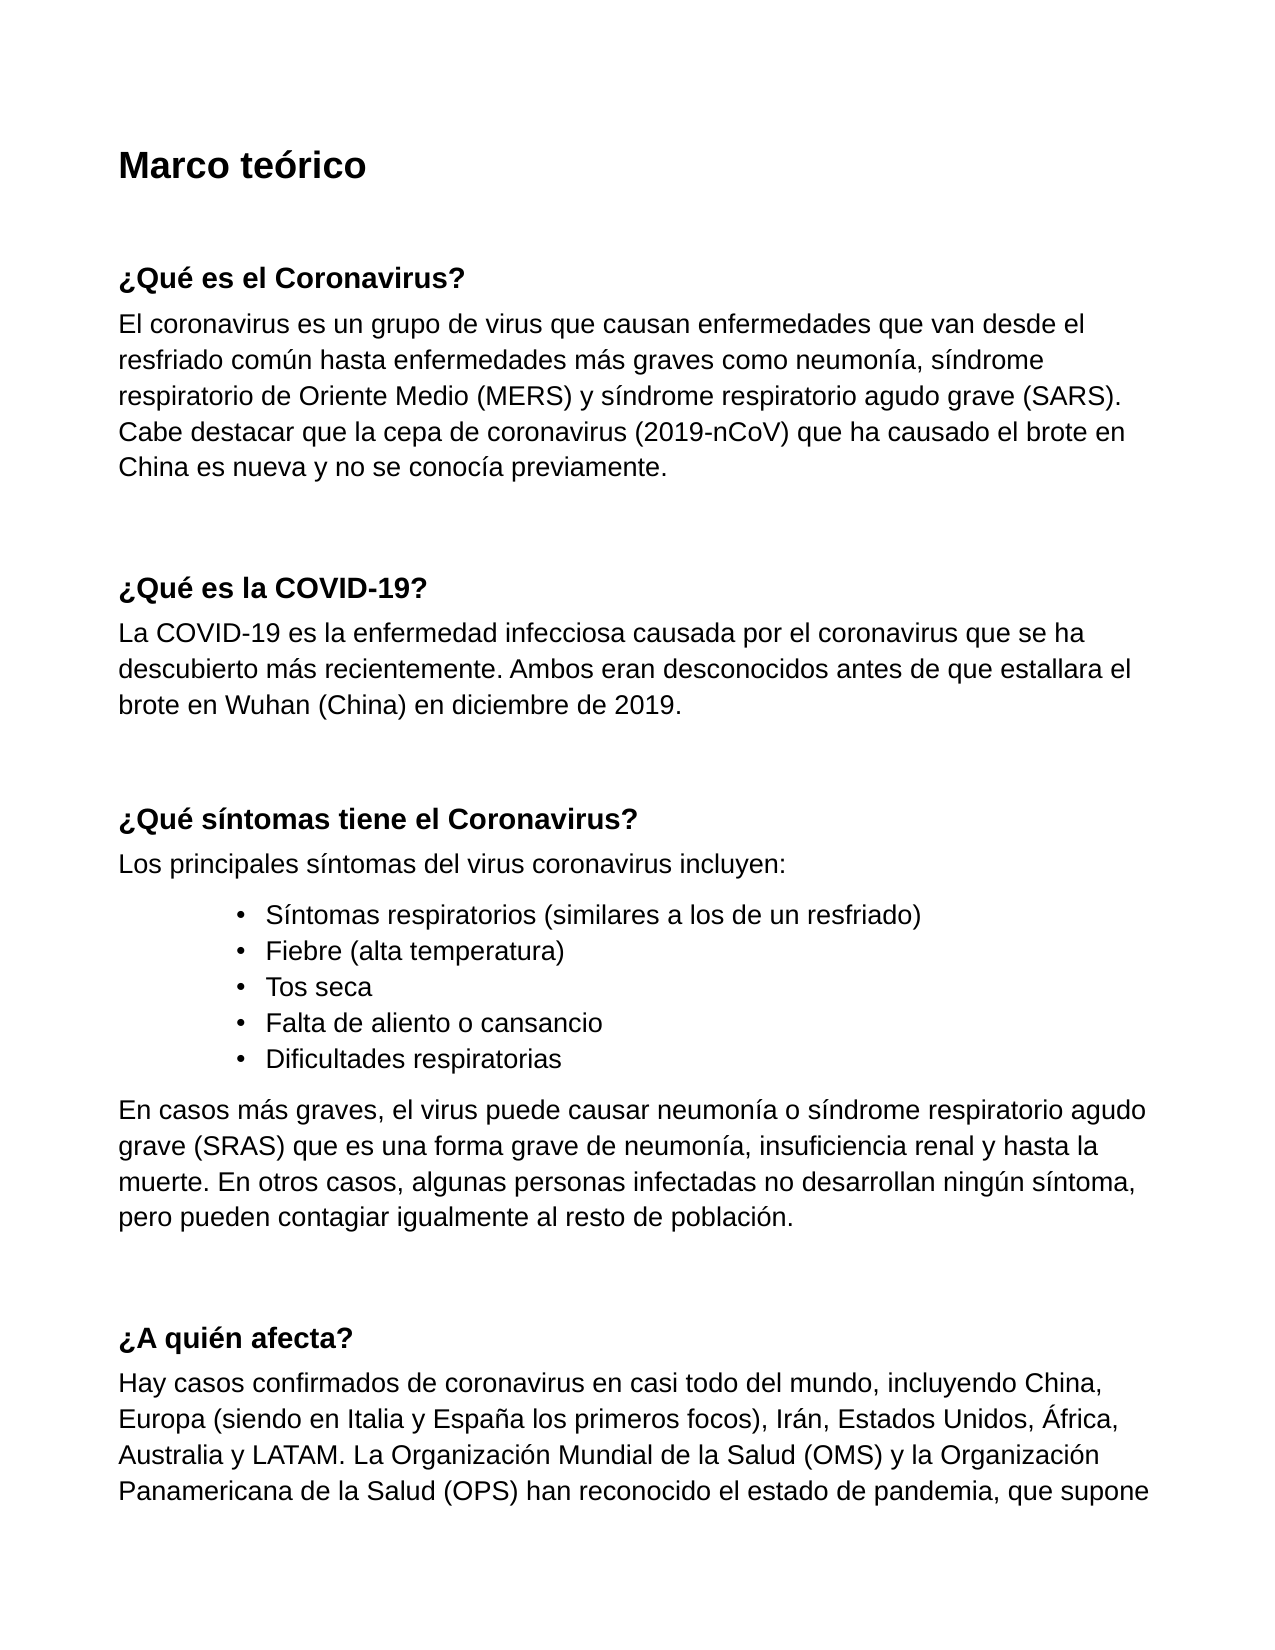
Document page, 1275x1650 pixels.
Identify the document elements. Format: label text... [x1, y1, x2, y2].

text Los principales síntomas del virus coronavirus incluyen: [118, 848, 1157, 879]
text La COVID-19 es la enfermedad infecciosa causada por el coronavirus que se ha descubierto más recientemente. Ambos eran desconocidos antes de que estallara el brote en Wuhan (China) en diciembre de 2019. [118, 617, 1157, 721]
list Fiebre (alta temperatura) [236, 935, 1157, 966]
text En casos más graves, el virus puede causar neumonía o síndrome respiratorio agudo grave (SRAS) que es una forma grave de neumonía, insuficiencia renal y hasta la muerte. En otros casos, algunas personas infectadas no desarrollan ningún síntoma, pero pueden contagiar igualmente al resto de población. [118, 1094, 1157, 1233]
subtitle ¿Qué es el Coronavirus? [118, 261, 1157, 295]
list Tos seca [236, 971, 1157, 1002]
subtitle ¿Qué es la COVID-19? [118, 571, 1157, 605]
list Dificultades respiratorias [236, 1043, 1157, 1074]
list Síntomas respiratorios (similares a los de un resfriado) [236, 899, 1157, 930]
subtitle ¿Qué síntomas tiene el Coronavirus? [118, 802, 1157, 836]
list Falta de aliento o cansancio [236, 1007, 1157, 1038]
subtitle ¿A quién afecta? [118, 1321, 1157, 1355]
subtitle Marco teórico [118, 143, 1157, 187]
text Hay casos confirmados de coronavirus en casi todo del mundo, incluyendo China, Europa (siendo en Italia y España los primeros focos), Irán, Estados Unidos, África, Australia y LATAM. La Organización Mundial de la Salud (OMS) y la Organización Panamericana de la Salud (OPS) han reconocido el estado de pandemia, que supone [118, 1367, 1157, 1507]
text El coronavirus es un grupo de virus que causan enfermedades que van desde el resfriado común hasta enfermedades más graves como neumonía, síndrome respiratorio de Oriente Medio (MERS) y síndrome respiratorio agudo grave (SARS). Cabe destacar que la cepa de coronavirus (2019-nCoV) que ha causado el brote en China es nueva y no se conocía previamente. [118, 308, 1157, 483]
